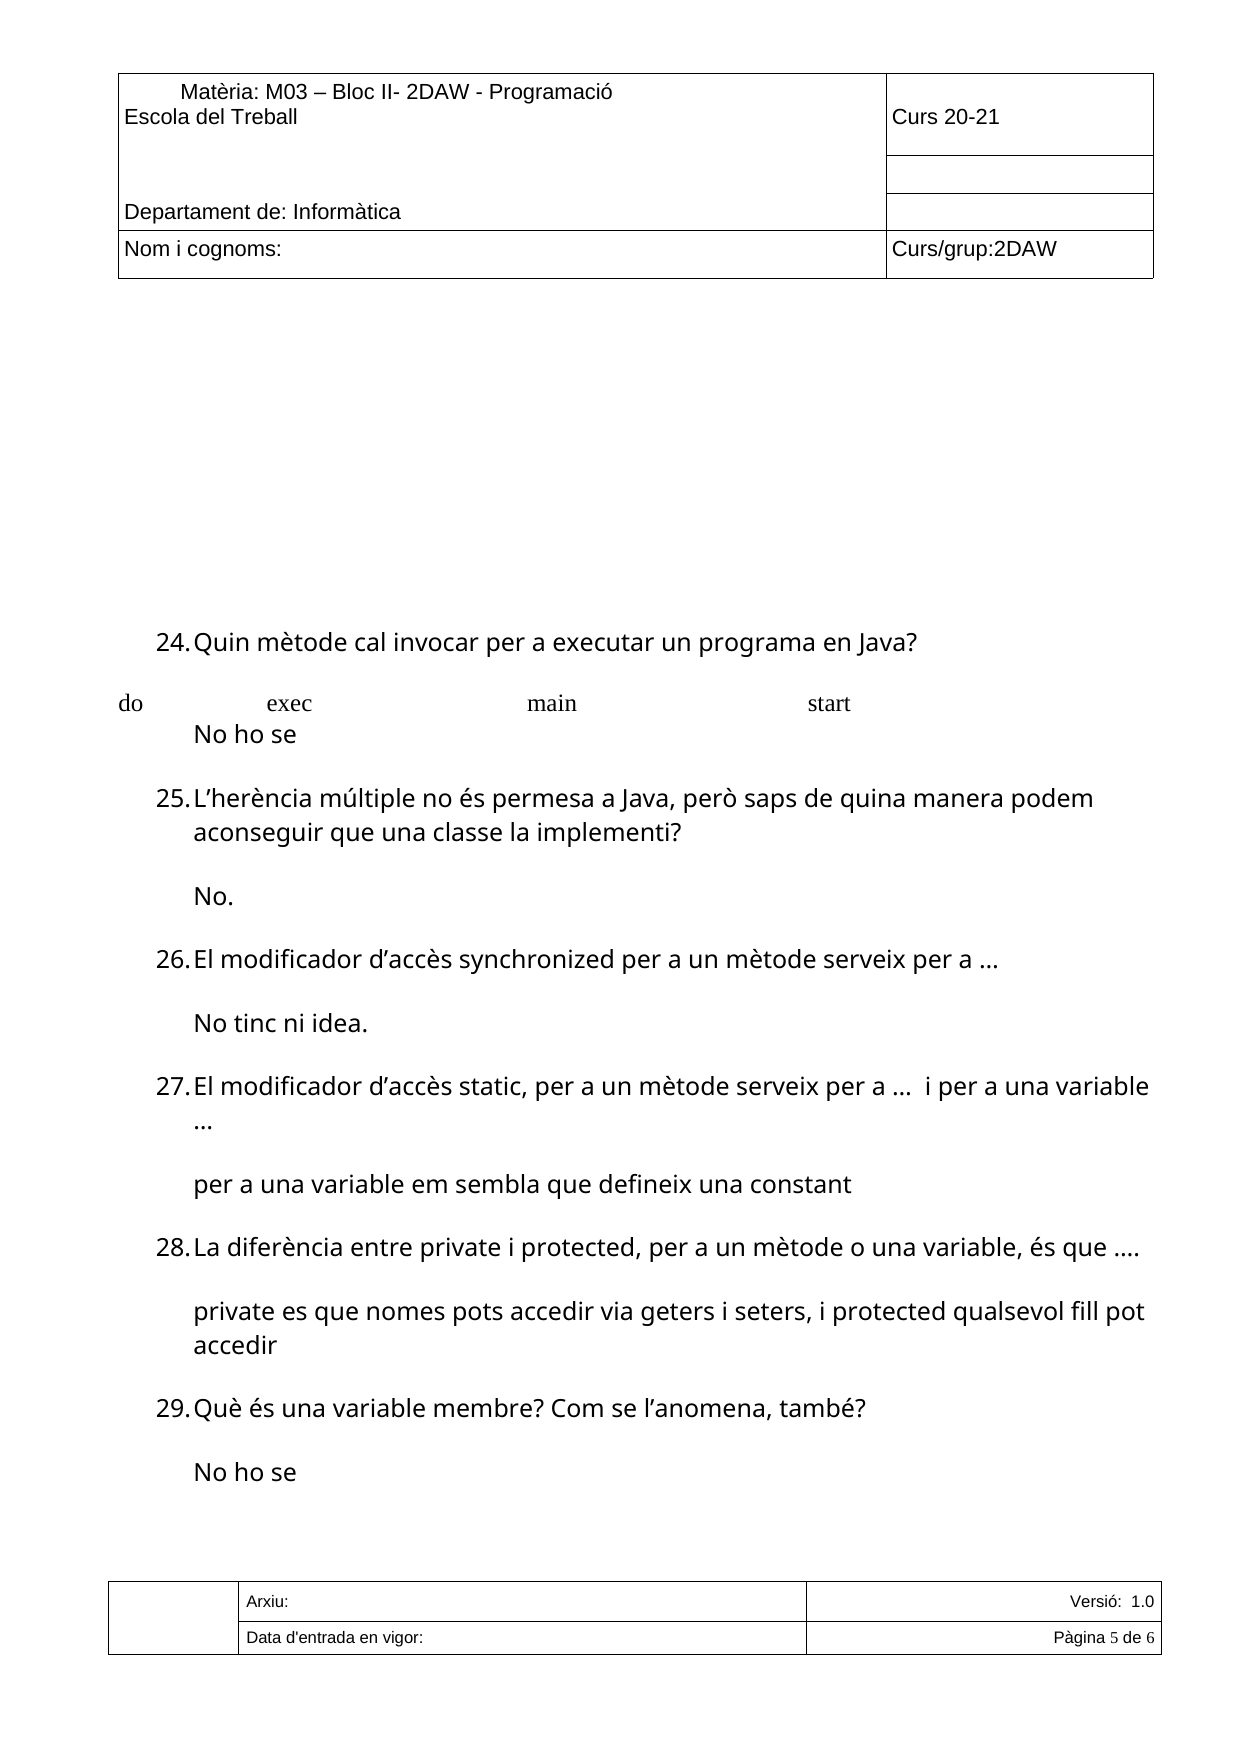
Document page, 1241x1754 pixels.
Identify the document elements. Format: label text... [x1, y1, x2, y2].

list Què és una variable membre? Com se l’anomena, també? [156, 1391, 1152, 1425]
list No ho se [156, 1455, 1152, 1489]
list per a una variable em sembla que defineix una constant [156, 1166, 1152, 1201]
table_header exec [266, 688, 527, 717]
list private es que nomes pots accedir via geters i seters, i protected qualsevol fill pot accedir [156, 1293, 1152, 1362]
list No tinc ni idea. [156, 1005, 1152, 1039]
list El modificador d’accès synchronized per a un mètode serveix per a … [156, 942, 1152, 976]
list L’herència múltiple no és permesa a Java, però saps de quina manera podem aconseguir que una classe la implementi? [156, 781, 1152, 849]
table_header main [527, 688, 808, 717]
list La diferència entre private i protected, per a un mètode o una variable, és que …. [156, 1230, 1152, 1264]
list No ho se [156, 717, 1152, 751]
list No. [156, 878, 1152, 912]
list Quin mètode cal invocar per a executar un programa en Java? [156, 625, 1152, 659]
table_header do [118, 688, 266, 717]
list El modificador d’accès static, per a un mètode serveix per a … i per a una variable … [156, 1069, 1152, 1137]
table_header start [808, 688, 1048, 717]
